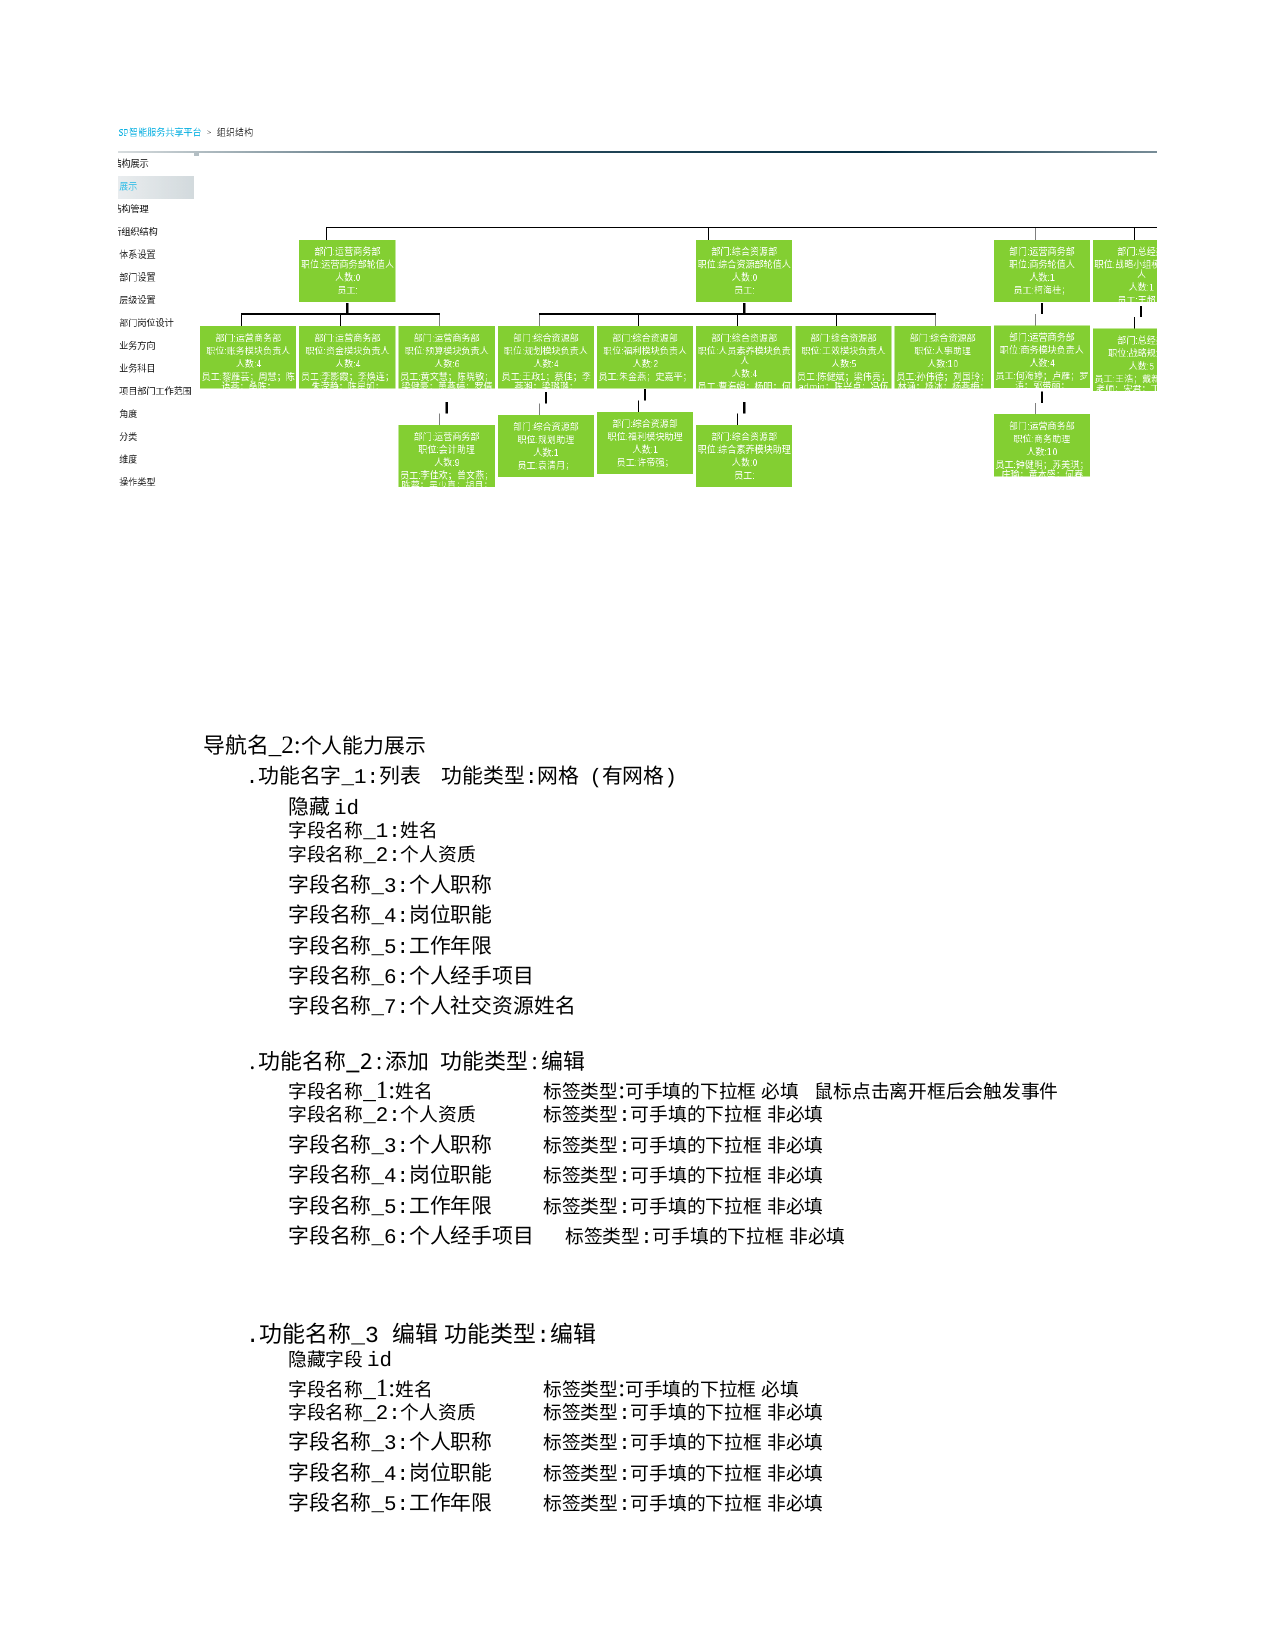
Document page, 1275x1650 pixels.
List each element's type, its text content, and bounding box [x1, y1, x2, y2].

text 字段名称_5:工作年限 标签类型:可手填的下拉框 非必填 [118, 1486, 1157, 1517]
picture [118, 118, 1157, 492]
text 字段名称_4:岗位职能 [118, 898, 1157, 929]
text 字段名称_6:个人经手项目 [118, 959, 1157, 990]
text 字段名称_1:姓名 标签类型:可手填的下拉框 必填 鼠标点击离开框后会触发事件 [118, 1076, 1157, 1104]
text .功能名字_1:列表 功能类型:网格 (有网格) [118, 759, 1157, 790]
text 字段名称_4:岗位职能 标签类型:可手填的下拉框 非必填 [118, 1158, 1157, 1189]
text 隐藏id [118, 790, 1157, 820]
text .功能名称_3 编辑 功能类型:编辑 [118, 1321, 1157, 1349]
text 导航名_2:个人能力展示 [118, 728, 1157, 759]
text 字段名称_2:个人资质 标签类型:可手填的下拉框 非必填 [118, 1104, 1157, 1128]
text 字段名称_6:个人经手项目 标签类型:可手填的下拉框 非必填 [118, 1219, 1157, 1250]
text .功能名称_2:添加 功能类型:编辑 [118, 1044, 1157, 1076]
text 字段名称_3:个人职称 标签类型:可手填的下拉框 非必填 [118, 1426, 1157, 1456]
text 隐藏字段id [118, 1349, 1157, 1373]
text 字段名称_5:工作年限 标签类型:可手填的下拉框 非必填 [118, 1189, 1157, 1219]
text 字段名称_5:工作年限 [118, 929, 1157, 959]
text 字段名称_4:岗位职能 标签类型:可手填的下拉框 非必填 [118, 1456, 1157, 1486]
text 字段名称_3:个人职称 [118, 868, 1157, 898]
text 字段名称_1:姓名 [118, 820, 1157, 844]
text 字段名称_2:个人资质 标签类型:可手填的下拉框 非必填 [118, 1402, 1157, 1426]
text 字段名称_3:个人职称 标签类型:可手填的下拉框 非必填 [118, 1128, 1157, 1158]
text 字段名称_1:姓名 标签类型:可手填的下拉框 必填 [118, 1373, 1157, 1402]
text 字段名称_2:个人资质 [118, 844, 1157, 868]
text 字段名称_7:个人社交资源姓名 [118, 990, 1157, 1020]
